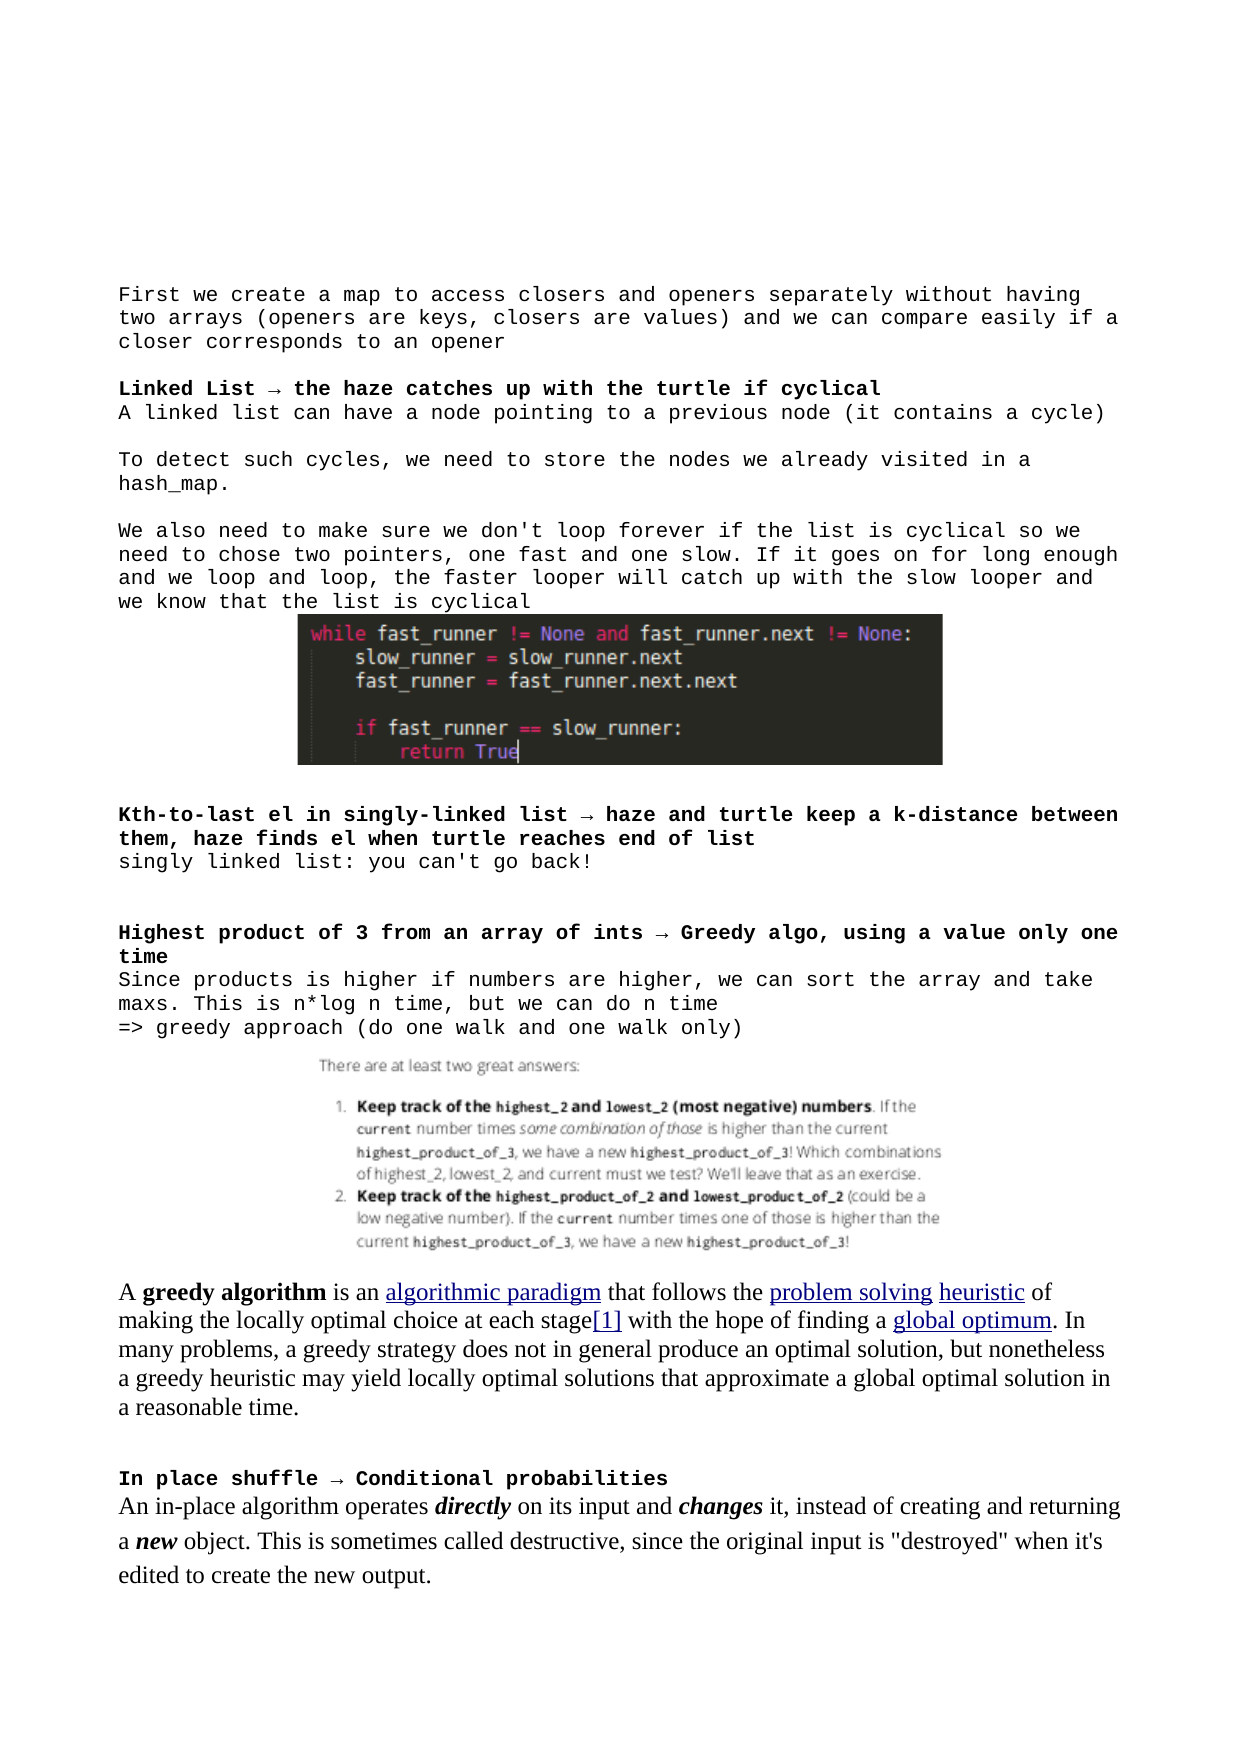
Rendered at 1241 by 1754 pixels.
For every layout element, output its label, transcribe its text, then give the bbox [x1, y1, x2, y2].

text Kth-to-last el in singly-linked list → haze and turtle keep a k-distance between them, haze finds el when turtle reaches end of list [118, 804, 1122, 851]
picture [297, 614, 943, 765]
text A greedy algorithm is an algorithmic paradigm that follows the problem solving heuristic of making the locally optimal choice at each stage[1] with the hope of finding a global optimum. In many problems, a greedy strategy does not in general produce an optimal solution, but nonetheless a greedy heuristic may yield locally optimal solutions that approximate a global optimal solution in a reasonable time. [118, 1277, 1122, 1421]
text => greedy approach (do one walk and one walk only) [118, 1017, 1122, 1040]
text First we create a map to access closers and openers separately without having two arrays (openers are keys, closers are values) and we can compare easily if a closer corresponds to an opener [118, 284, 1122, 354]
picture [296, 1040, 944, 1263]
text We also need to make sure we don't loop forever if the list is cyclical so we need to chose two pointers, one fast and one slow. If it goes on for long enough and we loop and loop, the faster looper will catch up with the slow looper and we know that the list is cyclical [118, 520, 1122, 615]
text Highest product of 3 from an array of ints → Greedy algo, using a value only one time [118, 922, 1122, 969]
text Linked List → the haze catches up with the turtle if cyclical [118, 378, 1122, 402]
text In place shuffle → Conditional probabilities [118, 1468, 1122, 1491]
text To detect such cycles, we need to store the nodes we already visited in a hash_map. [118, 449, 1122, 496]
text A linked list can have a node pointing to a previous node (it contains a cycle) [118, 402, 1122, 426]
text singly linked list: you can't go back! [118, 851, 1122, 875]
text Since products is higher if numbers are higher, we can sort the array and take maxs. This is n*log n time, but we can do n time [118, 969, 1122, 1017]
text An in-place algorithm operates directly on its input and changes it, instead of creating and returning a new object. This is sometimes called destructive, since the original input is "destroyed" when it's edited to create the new output. [118, 1491, 1122, 1589]
